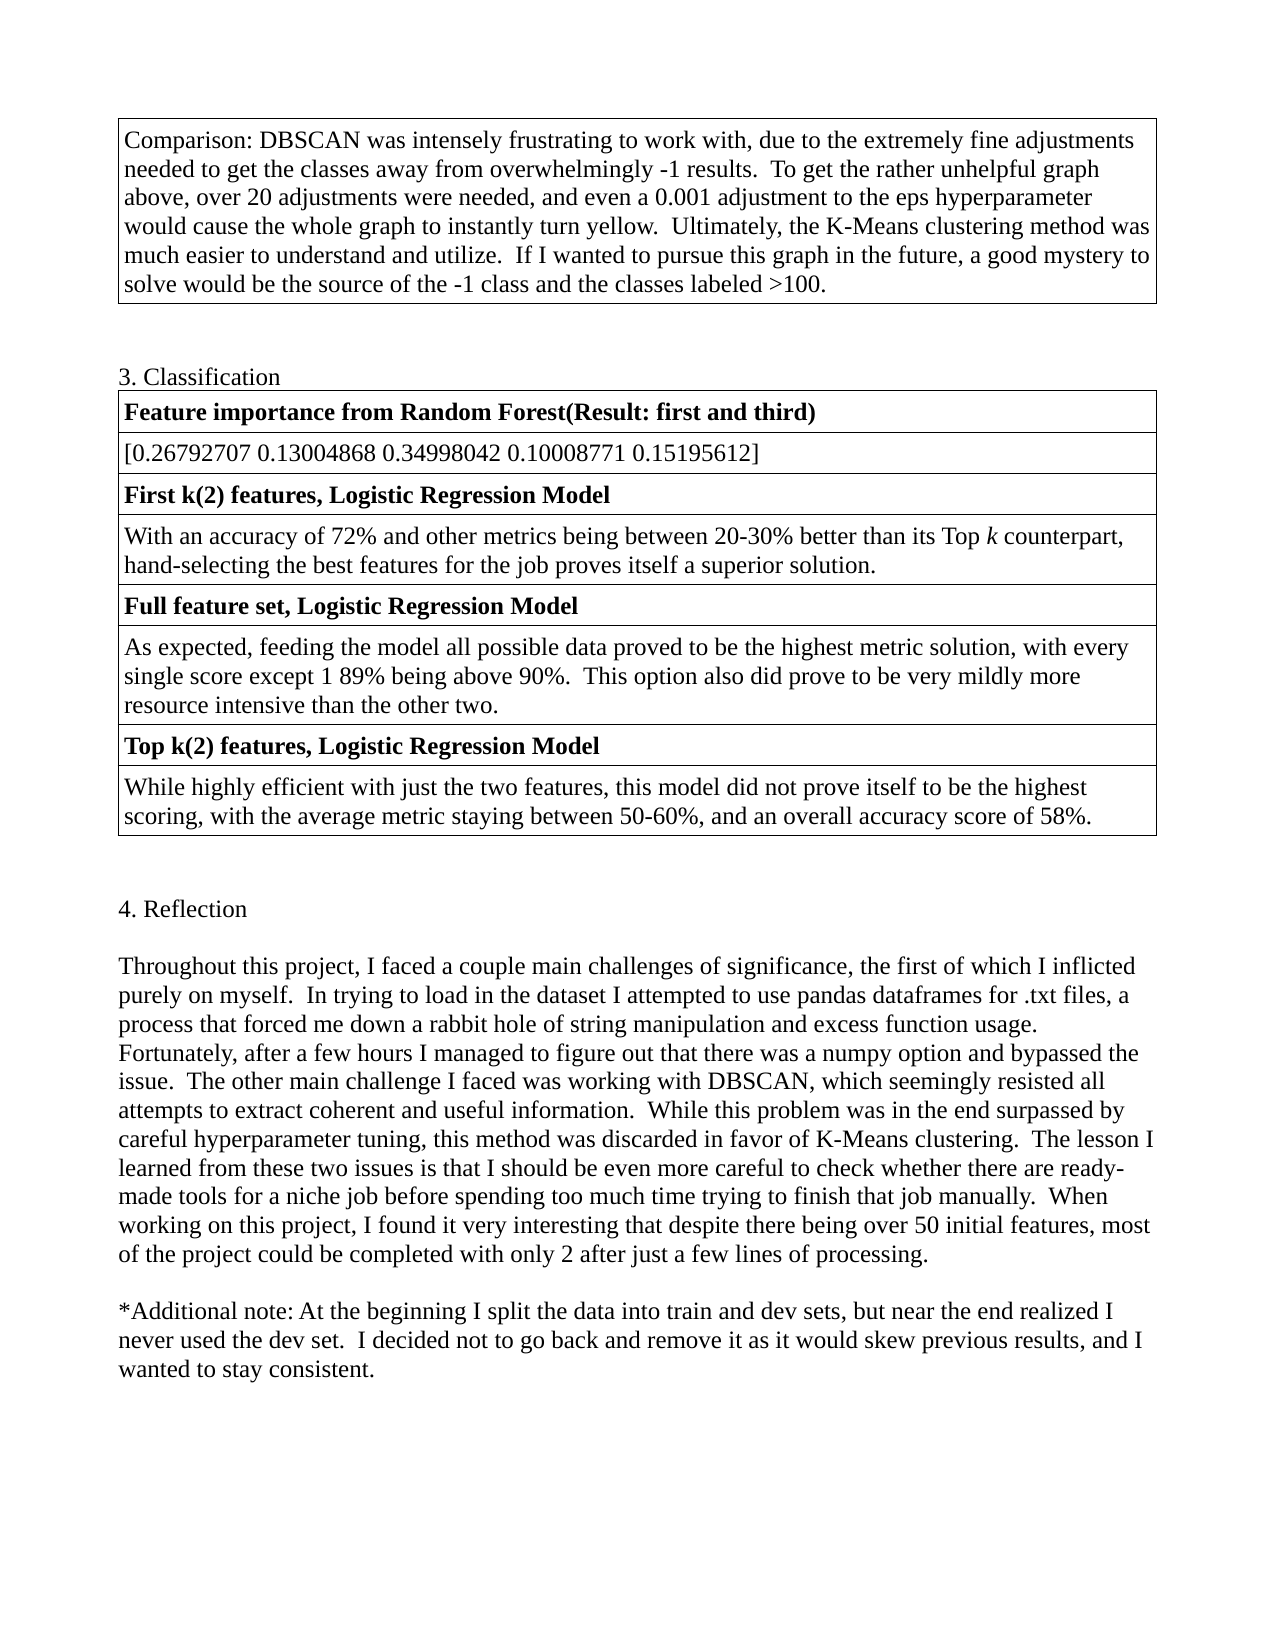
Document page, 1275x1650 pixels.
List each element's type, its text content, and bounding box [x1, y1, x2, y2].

table_cell While highly efficient with just the two features, this model did not prove itself to be the highest scoring, with the average metric staying between 50-60%, and an overall accuracy score of 58%. [119, 766, 1156, 835]
table_cell As expected, feeding the model all possible data proved to be the highest metric solution, with every single score except 1 89% being above 90%. This option also did prove to be very mildly more resource intensive than the other two. [119, 626, 1156, 724]
table_cell [0.26792707 0.13004868 0.34998042 0.10008771 0.15195612] [119, 433, 1156, 473]
table_cell Full feature set, Logistic Regression Model [119, 585, 1156, 625]
text 3. Classification [118, 362, 1157, 390]
text *Additional note: At the beginning I split the data into train and dev sets, but near the end realized I never used the dev set. I decided not to go back and remove it as it would skew previous results, and I wanted to stay consistent. [118, 1296, 1157, 1383]
table_header Feature importance from Random Forest(Result: first and third) [119, 391, 1156, 432]
table_cell Top k(2) features, Logistic Regression Model [119, 725, 1156, 765]
table_cell Comparison: DBSCAN was intensely frustrating to work with, due to the extremely fine adjustments needed to get the classes away from overwhelmingly -1 results. To get the rather unhelpful graph above, over 20 adjustments were needed, and even a 0.001 adjustment to the eps hyperparameter would cause the whole graph to instantly turn yellow. Ultimately, the K-Means clustering method was much easier to understand and utilize. If I wanted to pursue this graph in the future, a good mystery to solve would be the source of the -1 class and the classes labeled >100. [119, 119, 1156, 303]
table_cell With an accuracy of 72% and other metrics being between 20-30% better than its Top k counterpart, hand-selecting the best features for the job proves itself a superior solution. [119, 515, 1156, 584]
table_cell First k(2) features, Logistic Regression Model [119, 474, 1156, 514]
text 4. Reflection [118, 894, 1157, 923]
text Throughout this project, I faced a couple main challenges of significance, the first of which I inflicted purely on myself. In trying to load in the dataset I attempted to use pandas dataframes for .txt files, a process that forced me down a rabbit hole of string manipulation and excess function usage. Fortunately, after a few hours I managed to figure out that there was a numpy option and bypassed the issue. The other main challenge I faced was working with DBSCAN, which seemingly resisted all attempts to extract coherent and useful information. While this problem was in the end surpassed by careful hyperparameter tuning, this method was discarded in favor of K-Means clustering. The lesson I learned from these two issues is that I should be even more careful to check whether there are ready-made tools for a niche job before spending too much time trying to finish that job manually. When working on this project, I found it very interesting that despite there being over 50 initial features, most of the project could be completed with only 2 after just a few lines of processing. [118, 951, 1157, 1268]
